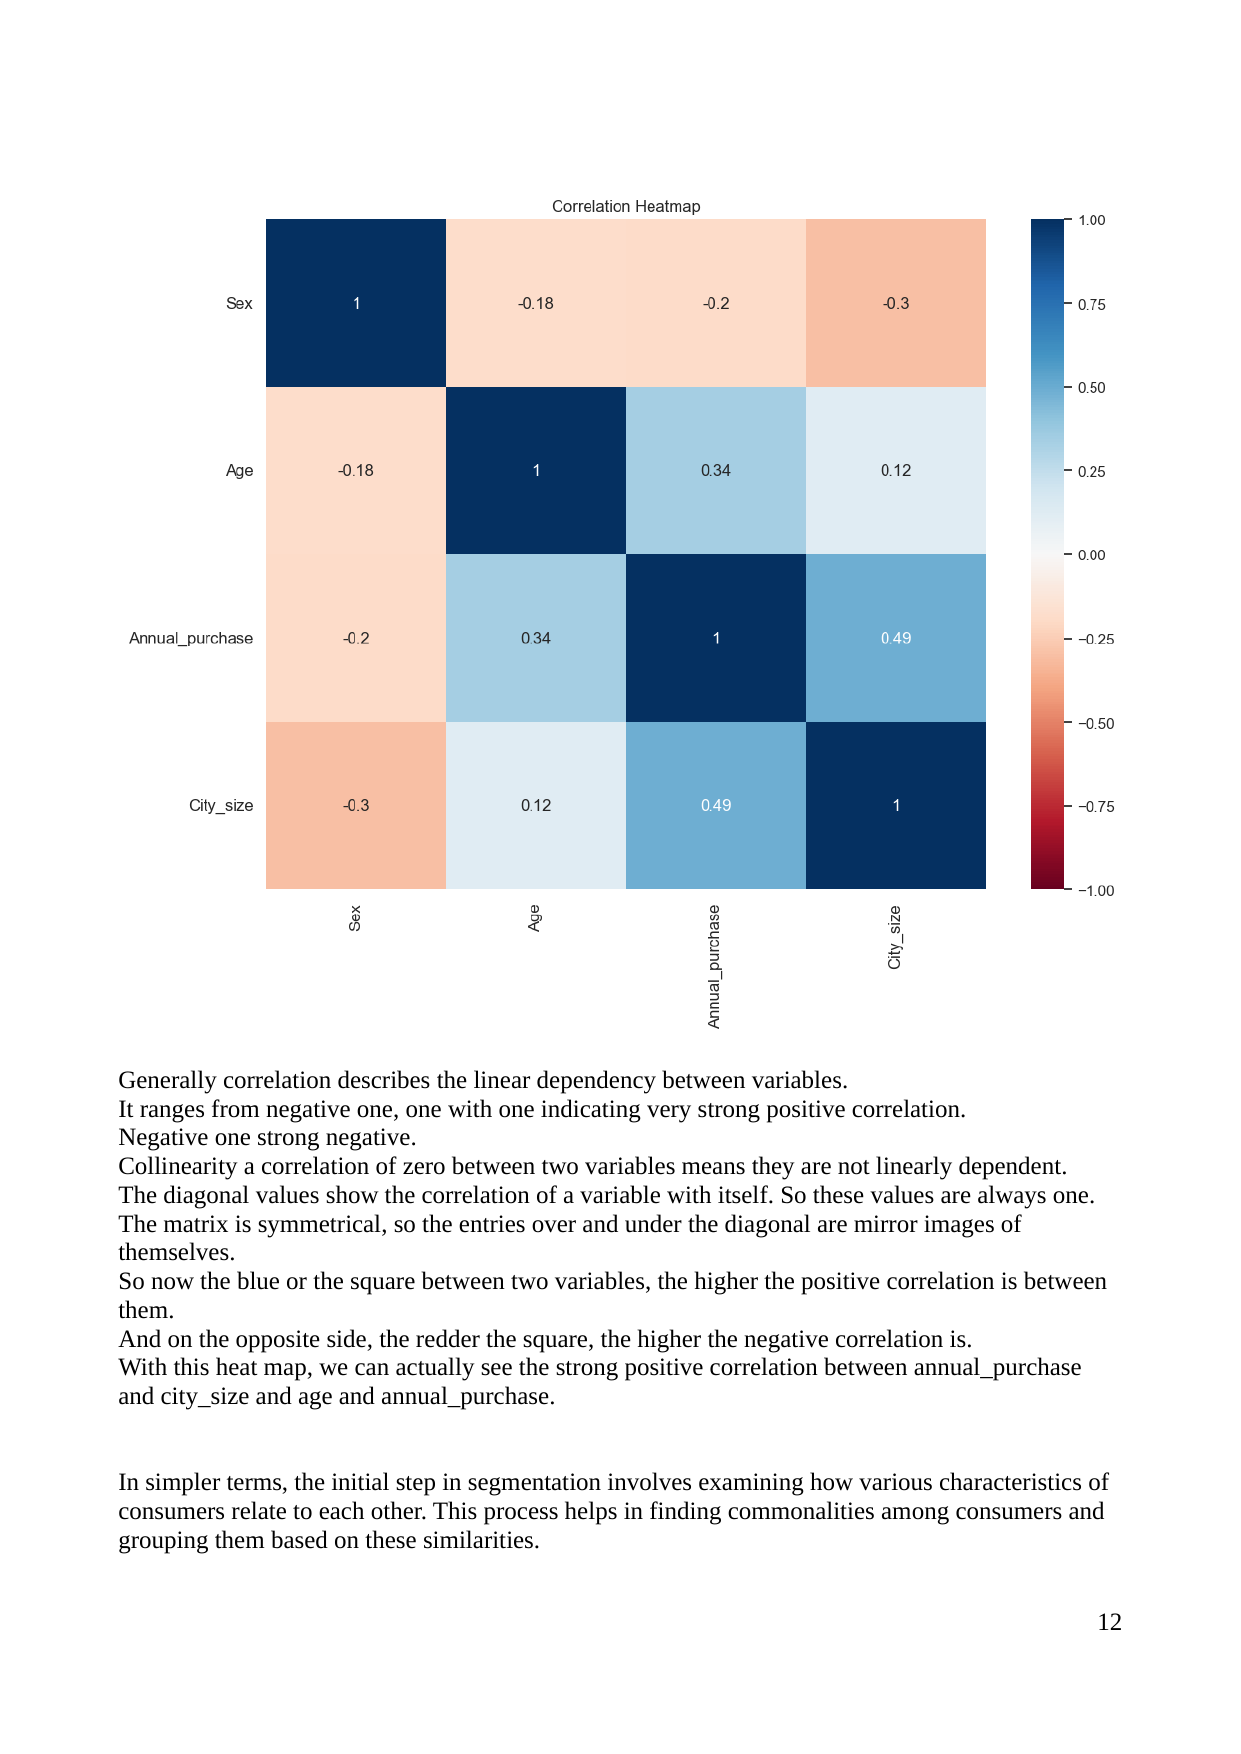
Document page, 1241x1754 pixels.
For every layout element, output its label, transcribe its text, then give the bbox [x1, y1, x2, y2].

text So now the blue or the square between two variables, the higher the positive correlation is between them. [118, 1266, 1122, 1324]
text Generally correlation describes the linear dependency between variables. [118, 1065, 1122, 1094]
text And on the opposite side, the redder the square, the higher the negative correlation is. [118, 1324, 1122, 1352]
text Negative one strong negative. [118, 1122, 1122, 1151]
text With this heat map, we can actually see the strong positive correlation between annual_purchase and city_size and age and annual_purchase. [118, 1352, 1122, 1410]
text Collinearity a correlation of zero between two variables means they are not linearly dependent. [118, 1151, 1122, 1180]
picture [118, 190, 1123, 1037]
text In simpler terms, the initial step in segmentation involves examining how various characteristics of consumers relate to each other. This process helps in finding commonalities among consumers and grouping them based on these similarities. [118, 1467, 1122, 1554]
text The matrix is symmetrical, so the entries over and under the diagonal are mirror images of themselves. [118, 1209, 1122, 1266]
text The diagonal values show the correlation of a variable with itself. So these values are always one. [118, 1180, 1122, 1209]
text It ranges from negative one, one with one indicating very strong positive correlation. [118, 1094, 1122, 1122]
